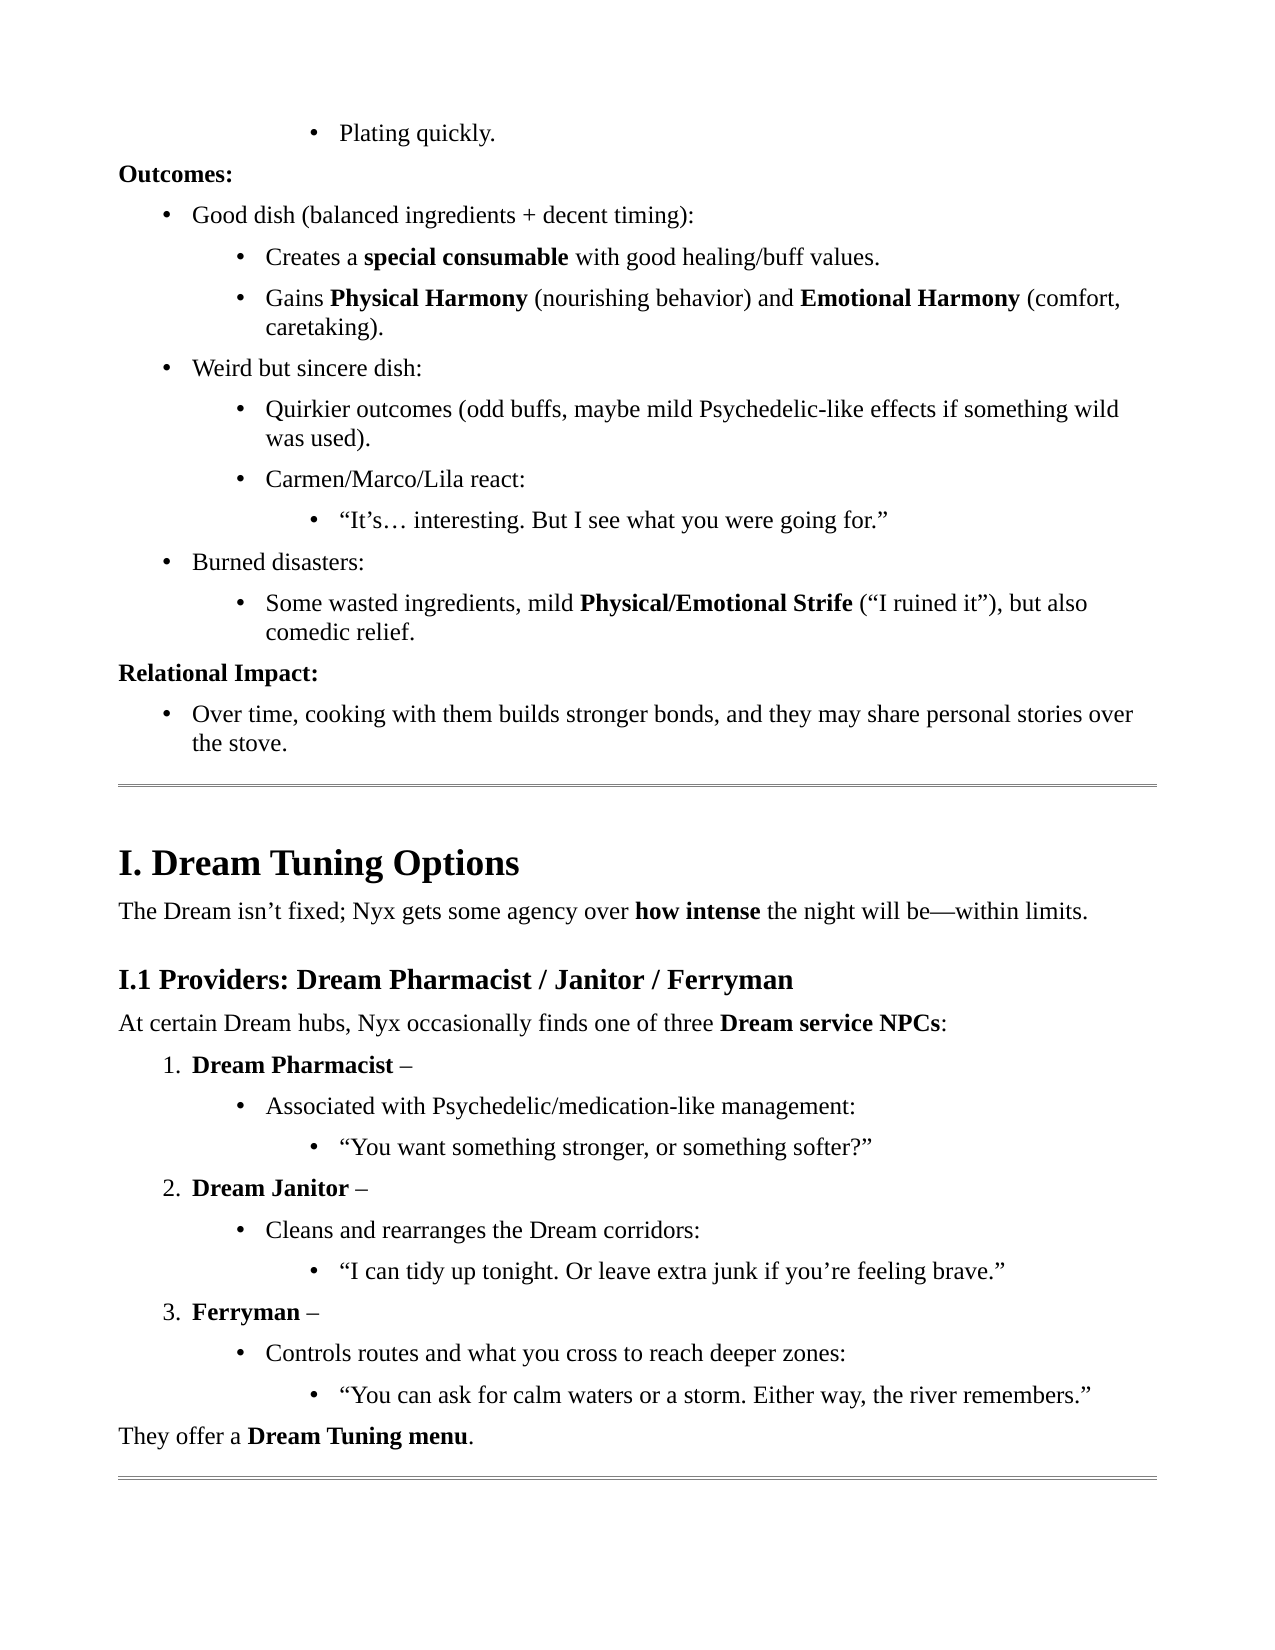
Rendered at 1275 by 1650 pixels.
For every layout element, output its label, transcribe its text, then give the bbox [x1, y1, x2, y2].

list Ferryman – [162, 1297, 1157, 1326]
text At certain Dream hubs, Nyx occasionally finds one of three Dream service NPCs: [118, 1008, 1157, 1037]
list Dream Pharmacist – [162, 1050, 1157, 1078]
list Over time, cooking with them builds stronger bonds, and they may share personal stories over the stove. [162, 699, 1157, 757]
list “You want something stronger, or something softer?” [309, 1132, 1157, 1161]
subtitle I.1 Providers: Dream Pharmacist / Janitor / Ferryman [118, 962, 1157, 996]
list Creates a special consumable with good healing/buff values. [236, 242, 1157, 271]
list Controls routes and what you cross to reach deeper zones: [236, 1338, 1157, 1367]
list Dream Janitor – [162, 1173, 1157, 1202]
list “I can tidy up tonight. Or leave extra junk if you’re feeling brave.” [309, 1256, 1157, 1285]
list Good dish (balanced ingredients + decent timing): [162, 201, 1157, 229]
list “You can ask for calm waters or a storm. Either way, the river remembers.” [309, 1380, 1157, 1408]
list Burned disasters: [162, 547, 1157, 576]
text The Dream isn’t fixed; Nyx gets some agency over how intense the night will be—within limits. [118, 896, 1157, 925]
text Outcomes: [118, 159, 1157, 188]
list Some wasted ingredients, mild Physical/Emotional Strife (“I ruined it”), but also comedic relief. [236, 588, 1157, 646]
list Carmen/Marco/Lila react: [236, 464, 1157, 493]
text They offer a Dream Tuning menu. [118, 1421, 1157, 1450]
text Relational Impact: [118, 658, 1157, 687]
list “It’s… interesting. But I see what you were going for.” [309, 506, 1157, 534]
list Gains Physical Harmony (nourishing behavior) and Emotional Harmony (comfort, caretaking). [236, 283, 1157, 341]
list Weird but sincere dish: [162, 353, 1157, 382]
list Quirkier outcomes (odd buffs, maybe mild Psychedelic-like effects if something wild was used). [236, 394, 1157, 452]
list Cleans and rearranges the Dream corridors: [236, 1215, 1157, 1243]
list Associated with Psychedelic/medication-like management: [236, 1091, 1157, 1120]
list Plating quickly. [309, 118, 1157, 147]
subtitle I. Dream Tuning Options [118, 841, 1157, 884]
